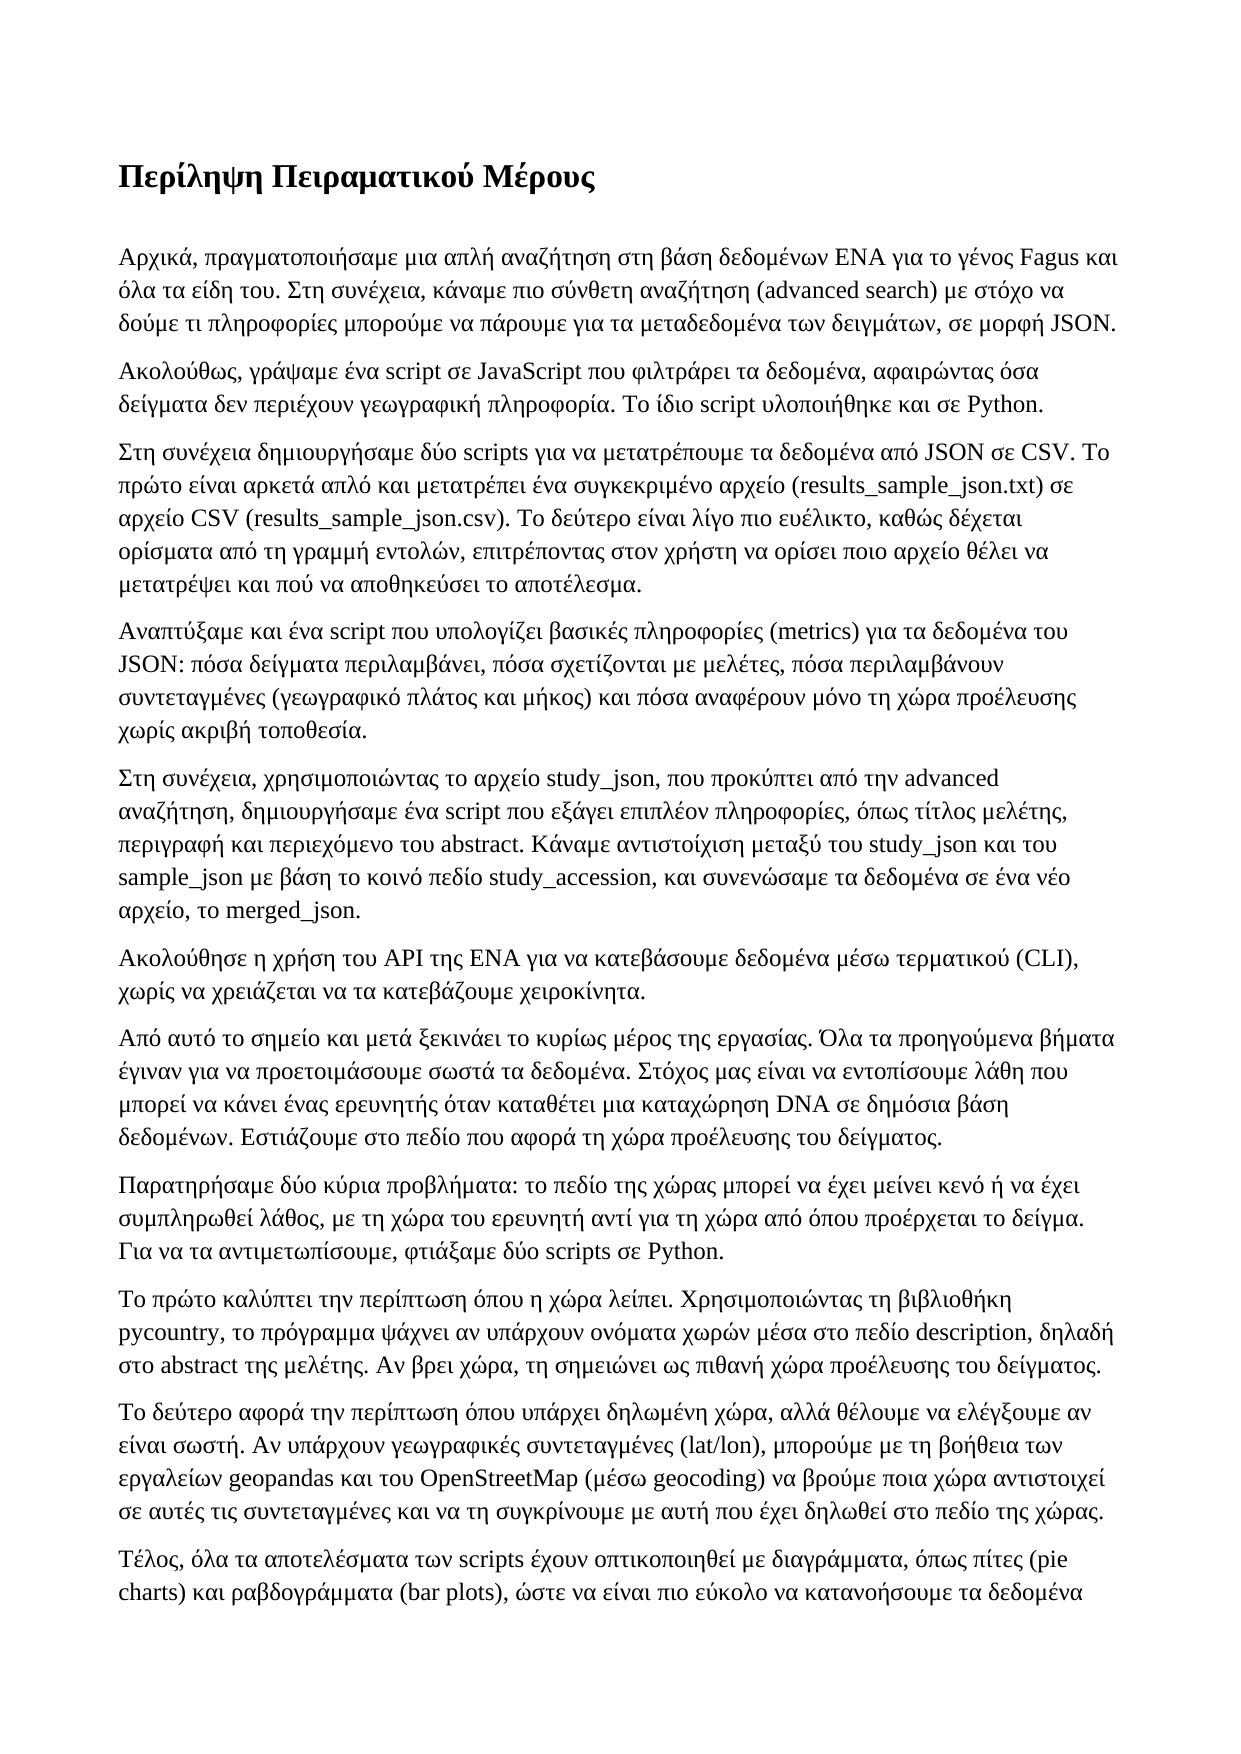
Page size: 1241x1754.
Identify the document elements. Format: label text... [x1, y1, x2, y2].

text Στη συνέχεια, χρησιμοποιώντας το αρχείο study_json, που προκύπτει από την advanced αναζήτηση, δημιουργήσαμε ένα script που εξάγει επιπλέον πληροφορίες, όπως τίτλος μελέτης, περιγραφή και περιεχόμενο του abstract. Κάναμε αντιστοίχιση μεταξύ του study_json και του sample_json με βάση το κοινό πεδίο study_accession, και συνενώσαμε τα δεδομένα σε ένα νέο αρχείο, το merged_json. [118, 763, 1122, 924]
text Τέλος, όλα τα αποτελέσματα των scripts έχουν οπτικοποιηθεί με διαγράμματα, όπως πίτες (pie charts) και ραβδογράμματα (bar plots), ώστε να είναι πιο εύκολο να κατανοήσουμε τα δεδομένα [118, 1544, 1122, 1606]
subtitle Περίληψη Πειραματικού Μέρους [118, 156, 1122, 195]
text Παρατηρήσαμε δύο κύρια προβλήματα: το πεδίο της χώρας μπορεί να έχει μείνει κενό ή να έχει συμπληρωθεί λάθος, με τη χώρα του ερευνητή αντί για τη χώρα από όπου προέρχεται το δείγμα. Για να τα αντιμετωπίσουμε, φτιάξαμε δύο scripts σε Python. [118, 1170, 1122, 1265]
text Στη συνέχεια δημιουργήσαμε δύο scripts για να μετατρέπουμε τα δεδομένα από JSON σε CSV. Το πρώτο είναι αρκετά απλό και μετατρέπει ένα συγκεκριμένο αρχείο (results_sample_json.txt) σε αρχείο CSV (results_sample_json.csv). Το δεύτερο είναι λίγο πιο ευέλικτο, καθώς δέχεται ορίσματα από τη γραμμή εντολών, επιτρέποντας στον χρήστη να ορίσει ποιο αρχείο θέλει να μετατρέψει και πού να αποθηκεύσει το αποτέλεσμα. [118, 437, 1122, 597]
text Ακολούθως, γράψαμε ένα script σε JavaScript που φιλτράρει τα δεδομένα, αφαιρώντας όσα δείγματα δεν περιέχουν γεωγραφική πληροφορία. Το ίδιο script υλοποιήθηκε και σε Python. [118, 356, 1122, 418]
text Το δεύτερο αφορά την περίπτωση όπου υπάρχει δηλωμένη χώρα, αλλά θέλουμε να ελέγξουμε αν είναι σωστή. Αν υπάρχουν γεωγραφικές συντεταγμένες (lat/lon), μπορούμε με τη βοήθεια των εργαλείων geopandas και του OpenStreetMap (μέσω geocoding) να βρούμε ποια χώρα αντιστοιχεί σε αυτές τις συντεταγμένες και να τη συγκρίνουμε με αυτή που έχει δηλωθεί στο πεδίο της χώρας. [118, 1397, 1122, 1525]
text Ακολούθησε η χρήση του API της ENA για να κατεβάσουμε δεδομένα μέσω τερματικού (CLI), χωρίς να χρειάζεται να τα κατεβάζουμε χειροκίνητα. [118, 943, 1122, 1004]
text Το πρώτο καλύπτει την περίπτωση όπου η χώρα λείπει. Χρησιμοποιώντας τη βιβλιοθήκη pycountry, το πρόγραμμα ψάχνει αν υπάρχουν ονόματα χωρών μέσα στο πεδίο description, δηλαδή στο abstract της μελέτης. Αν βρει χώρα, τη σημειώνει ως πιθανή χώρα προέλευσης του δείγματος. [118, 1284, 1122, 1378]
text Αρχικά, πραγματοποιήσαμε μια απλή αναζήτηση στη βάση δεδομένων ENA για το γένος Fagus και όλα τα είδη του. Στη συνέχεια, κάναμε πιο σύνθετη αναζήτηση (advanced search) με στόχο να δούμε τι πληροφορίες μπορούμε να πάρουμε για τα μεταδεδομένα των δειγμάτων, σε μορφή JSON. [118, 242, 1122, 337]
text Από αυτό το σημείο και μετά ξεκινάει το κυρίως μέρος της εργασίας. Όλα τα προηγούμενα βήματα έγιναν για να προετοιμάσουμε σωστά τα δεδομένα. Στόχος μας είναι να εντοπίσουμε λάθη που μπορεί να κάνει ένας ερευνητής όταν καταθέτει μια καταχώρηση DNA σε δημόσια βάση δεδομένων. Εστιάζουμε στο πεδίο που αφορά τη χώρα προέλευσης του δείγματος. [118, 1023, 1122, 1151]
text Αναπτύξαμε και ένα script που υπολογίζει βασικές πληροφορίες (metrics) για τα δεδομένα του JSON: πόσα δείγματα περιλαμβάνει, πόσα σχετίζονται με μελέτες, πόσα περιλαμβάνουν συντεταγμένες (γεωγραφικό πλάτος και μήκος) και πόσα αναφέρουν μόνο τη χώρα προέλευσης χωρίς ακριβή τοποθεσία. [118, 616, 1122, 744]
